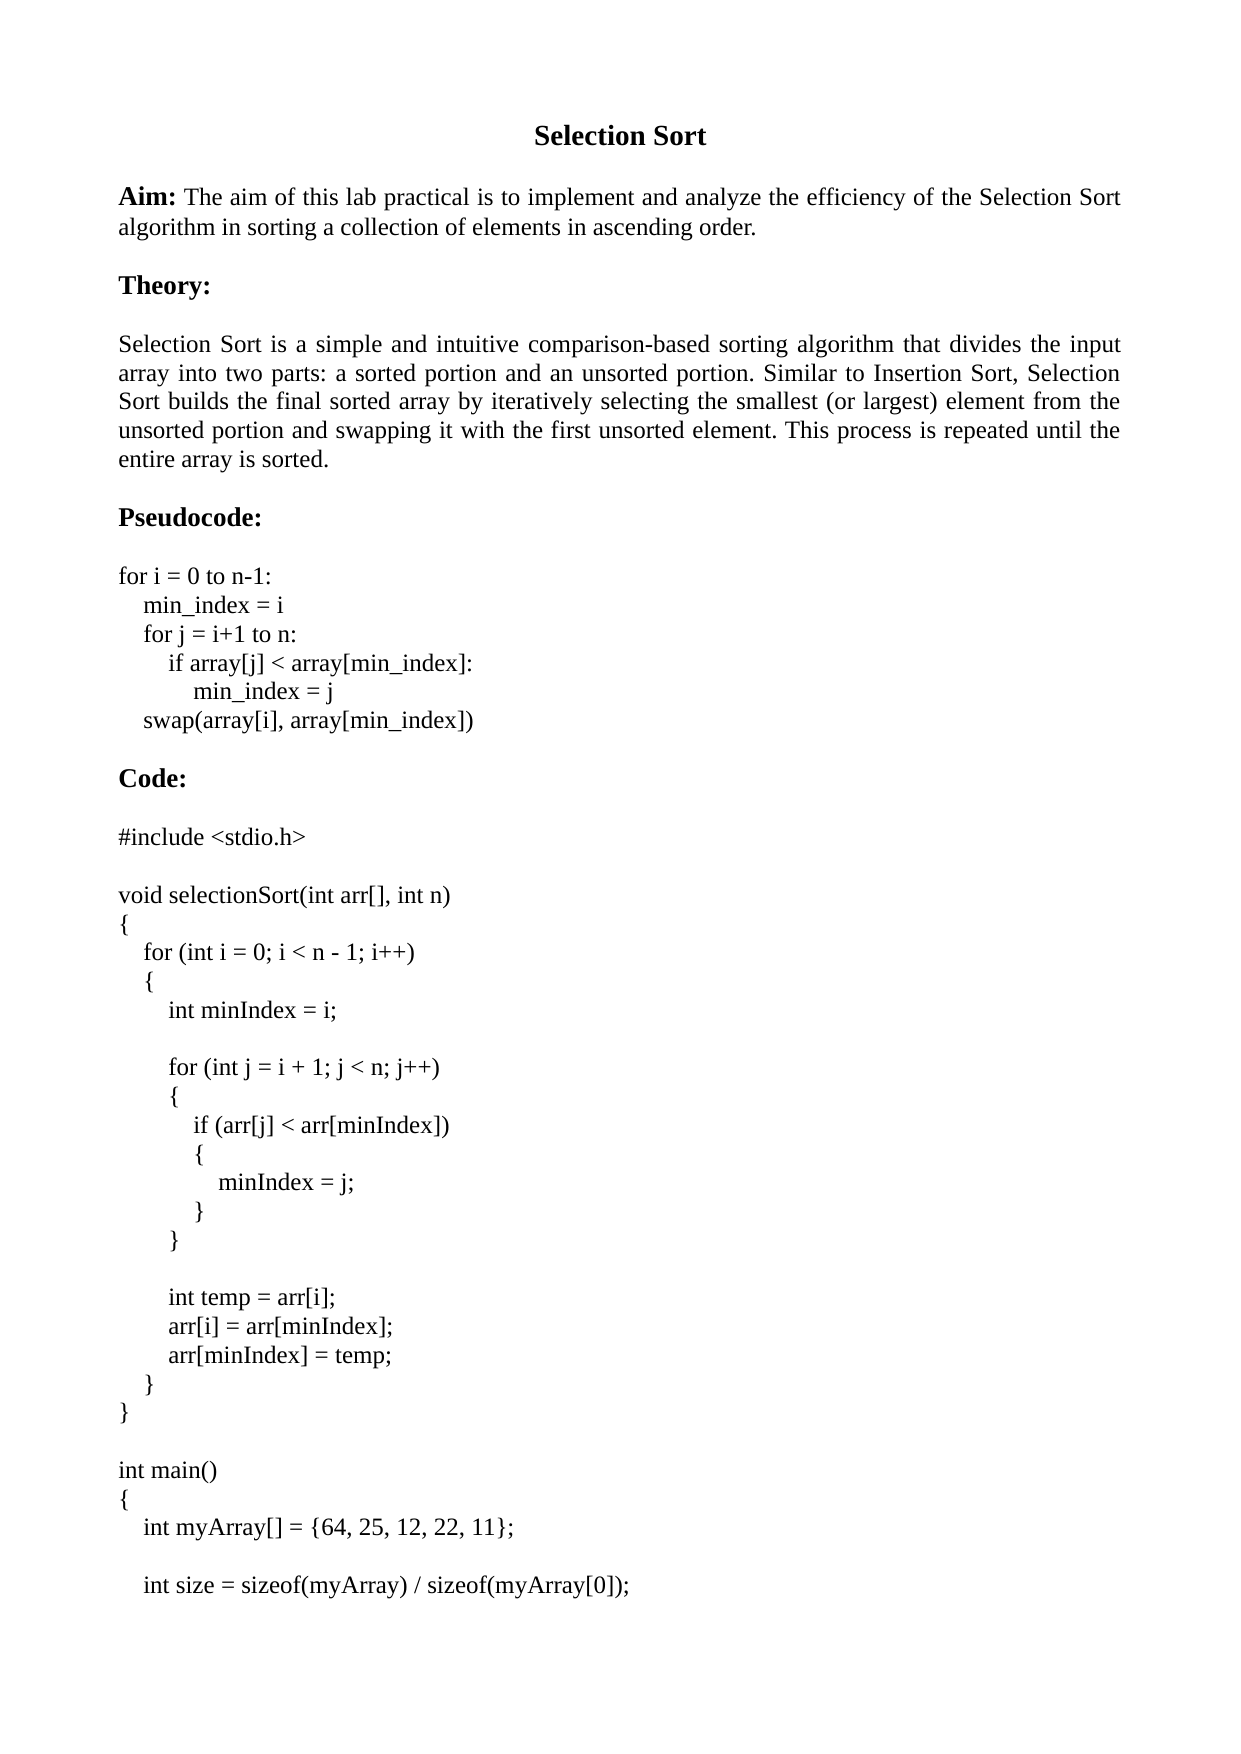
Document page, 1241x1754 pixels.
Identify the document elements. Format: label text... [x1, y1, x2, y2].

text for (int i = 0; i < n - 1; i++) [118, 937, 1122, 966]
text { [118, 1139, 1122, 1167]
text #include <stdio.h> [118, 822, 1122, 851]
text { [118, 1081, 1122, 1110]
text Code: [118, 763, 1122, 794]
text { [118, 966, 1122, 995]
text int minIndex = i; [118, 995, 1122, 1024]
text } [118, 1196, 1122, 1225]
text Selection Sort [118, 118, 1122, 152]
text minIndex = j; [118, 1167, 1122, 1196]
text int temp = arr[i]; [118, 1282, 1122, 1311]
text int myArray[] = {64, 25, 12, 22, 11}; [118, 1512, 1122, 1541]
text int main() [118, 1455, 1122, 1484]
text void selectionSort(int arr[], int n) [118, 880, 1122, 909]
text { [118, 1484, 1122, 1512]
text Pseudocode: [118, 501, 1122, 533]
text } [118, 1397, 1122, 1426]
text min_index = j [118, 676, 1122, 705]
text for (int j = i + 1; j < n; j++) [118, 1052, 1122, 1081]
text swap(array[i], array[min_index]) [118, 705, 1122, 734]
text Theory: [118, 269, 1122, 300]
text arr[minIndex] = temp; [118, 1340, 1122, 1369]
text Selection Sort is a simple and intuitive comparison-based sorting algorithm that divides the input array into two parts: a sorted portion and an unsorted portion. Similar to Insertion Sort, Selection Sort builds the final sorted array by iteratively selecting the smallest (or largest) element from the unsorted portion and swapping it with the first unsorted element. This process is repeated until the entire array is sorted. [118, 329, 1122, 473]
text { [118, 909, 1122, 937]
text if (arr[j] < arr[minIndex]) [118, 1110, 1122, 1139]
text min_index = i [118, 590, 1122, 619]
text arr[i] = arr[minIndex]; [118, 1311, 1122, 1340]
text Aim: The aim of this lab practical is to implement and analyze the efficiency of the Selection Sort algorithm in sorting a collection of elements in ascending order. [118, 180, 1122, 240]
text for i = 0 to n-1: [118, 561, 1122, 590]
text } [118, 1225, 1122, 1254]
text if array[j] < array[min_index]: [118, 648, 1122, 676]
text } [118, 1369, 1122, 1397]
text int size = sizeof(myArray) / sizeof(myArray[0]); [118, 1570, 1122, 1599]
text for j = i+1 to n: [118, 619, 1122, 648]
